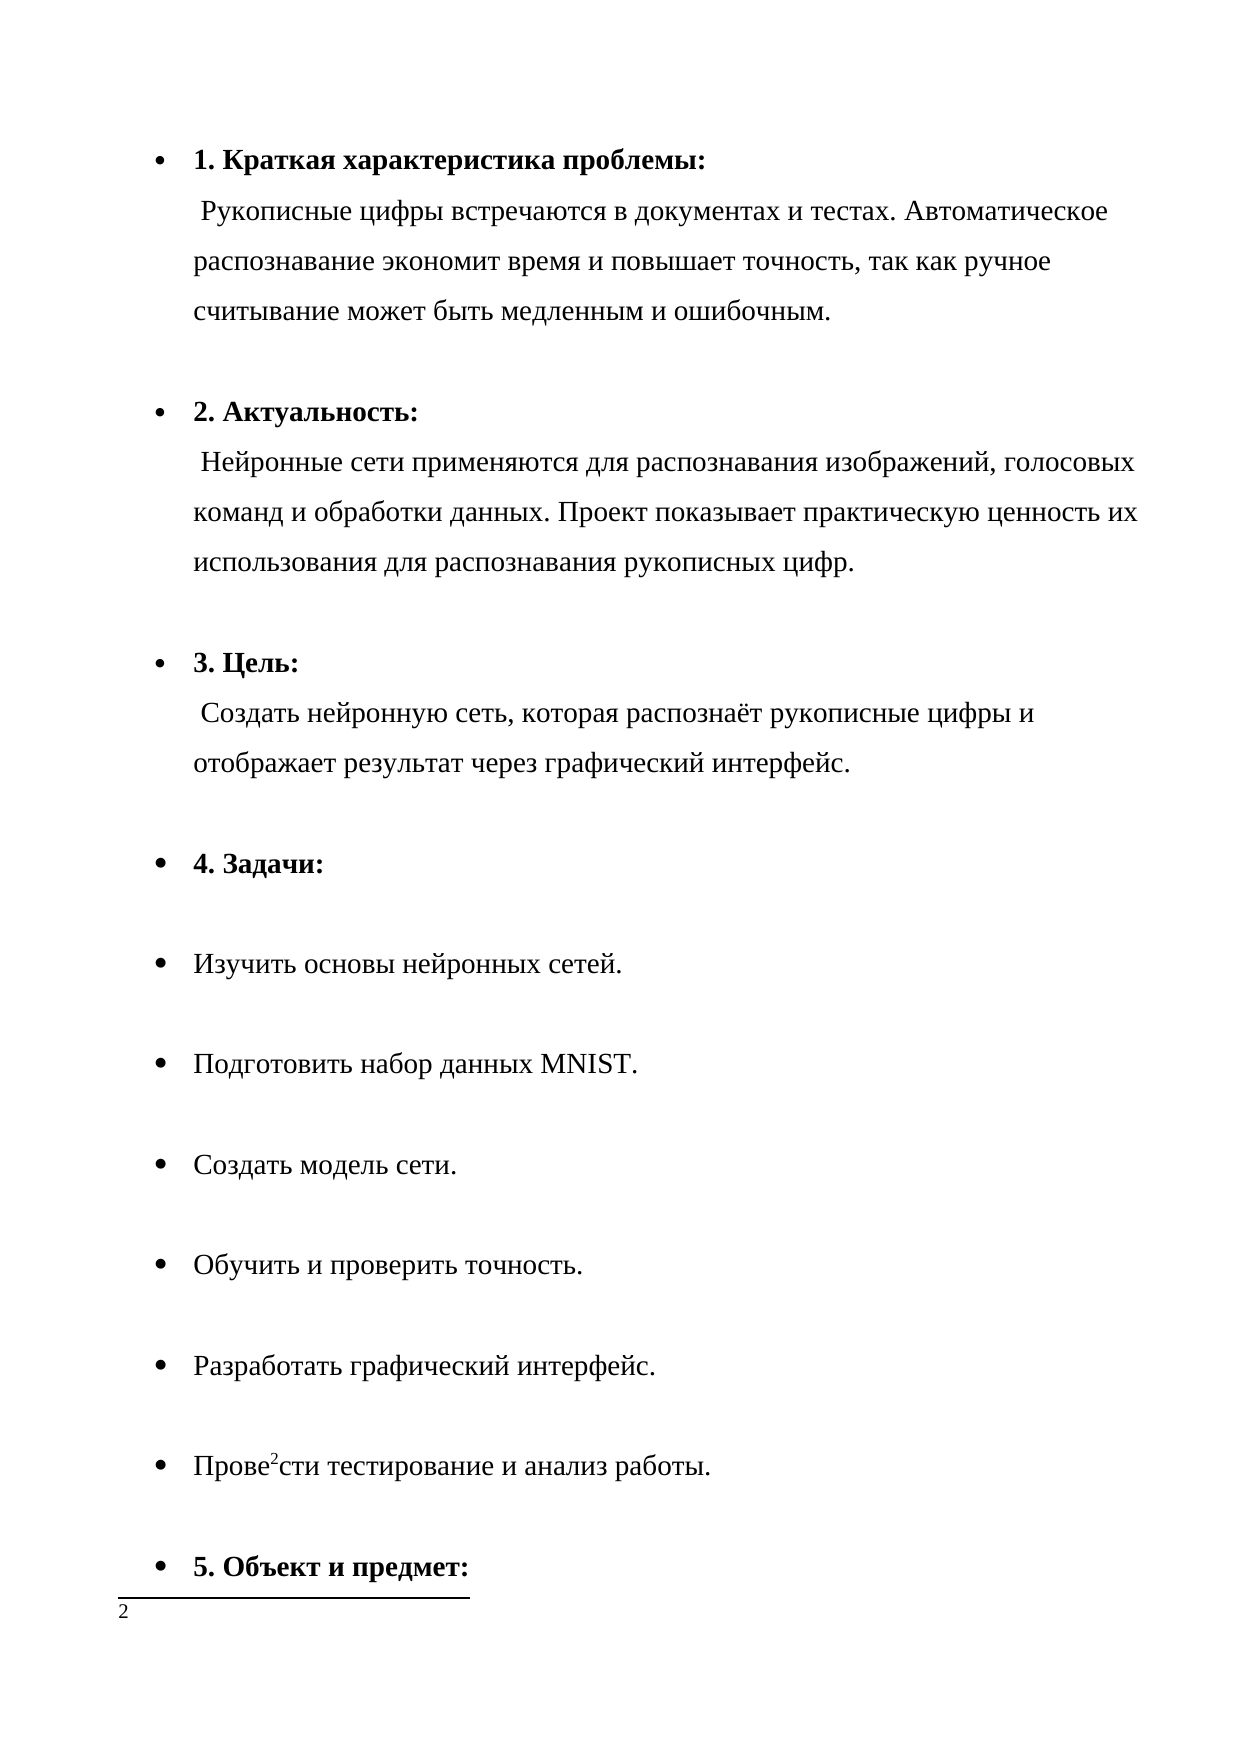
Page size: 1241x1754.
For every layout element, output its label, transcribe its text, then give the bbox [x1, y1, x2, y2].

list 1. Краткая характеристика проблемы: Рукописные цифры встречаются в документах и тестах. Автоматическое распознавание экономит время и повышает точность, так как ручное считывание может быть медленным и ошибочным. [156, 142, 1181, 327]
list Создать модель сети. [156, 1147, 1181, 1181]
list Подготовить набор данных MNIST. [156, 1047, 1181, 1080]
list 2. Актуальность: Нейронные сети применяются для распознавания изображений, голосовых команд и обработки данных. Проект показывает практическую ценность их использования для распознавания рукописных цифр. [156, 394, 1181, 578]
list 5. Объект и предмет: [156, 1549, 1181, 1582]
list 3. Цель: Создать нейронную сеть, которая распознаёт рукописные цифры и отображает результат через графический интерфейс. [156, 645, 1181, 779]
list Разработать графический интерфейс. [156, 1348, 1181, 1382]
list Изучить основы нейронных сетей. [156, 946, 1181, 980]
list Обучить и проверить точность. [156, 1247, 1181, 1281]
list Провести тестирование и анализ работы. [156, 1448, 1181, 1482]
list 4. Задачи: [156, 846, 1181, 879]
